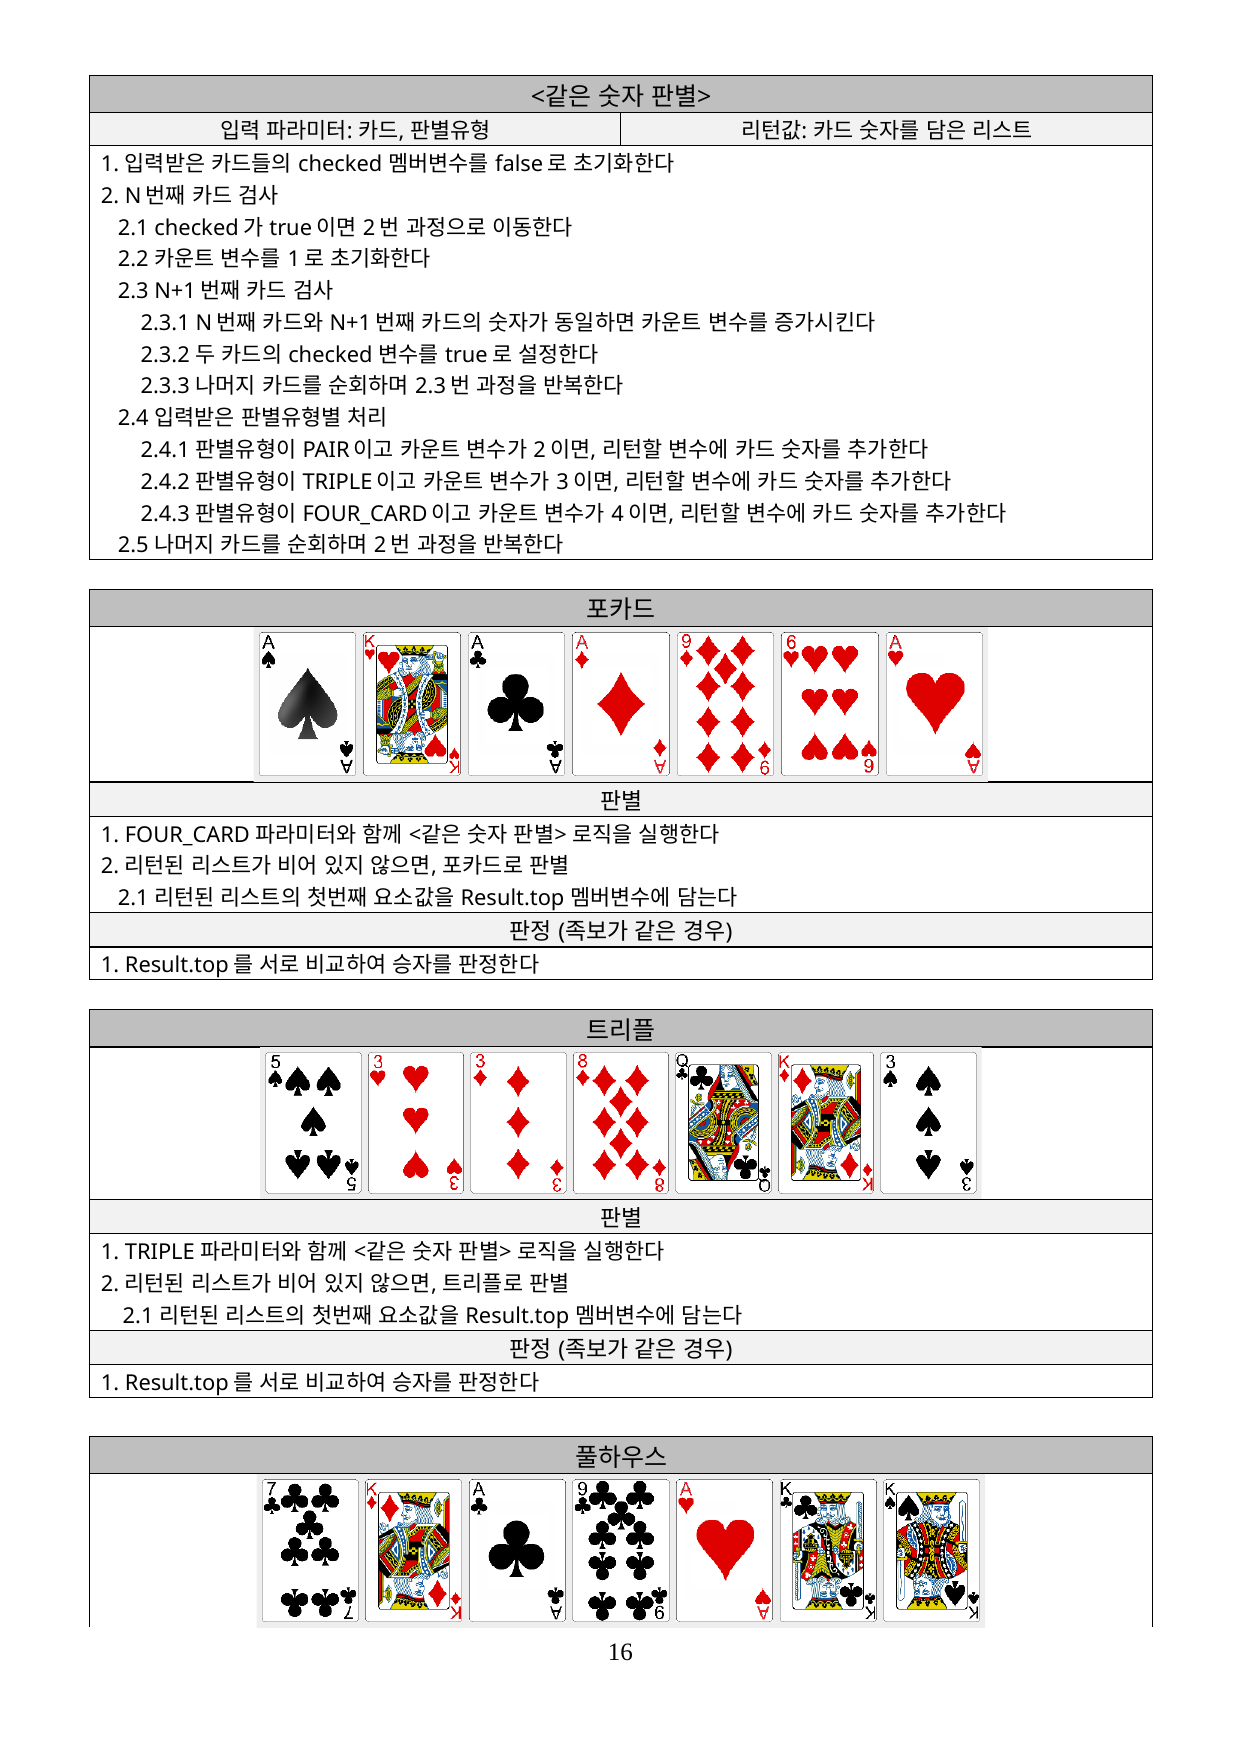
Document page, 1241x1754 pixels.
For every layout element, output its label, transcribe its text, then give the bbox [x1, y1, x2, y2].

table_cell 1. 입력받은 카드들의 checked 멤버변수를 false로 초기화한다 2. N번째 카드 검사 2.1 checked가 true이면 2번 과정으로 이동한다 2.2 카운트 변수를 1로 초기화한다 2.3 N+1번째 카드 검사 2.3.1 N번째 카드와 N+1번째 카드의 숫자가 동일하면 카운트 변수를 증가시킨다 2.3.2 두 카드의 checked 변수를 true로 설정한다 2.3.3 나머지 카드를 순회하며 2.3번 과정을 반복한다 2.4 입력받은 판별유형별 처리 2.4.1 판별유형이 PAIR이고 카운트 변수가 2이면, 리턴할 변수에 카드 숫자를 추가한다 2.4.2 판별유형이 TRIPLE이고 카운트 변수가 3이면, 리턴할 변수에 카드 숫자를 추가한다 2.4.3 판별유형이 FOUR_CARD이고 카운트 변수가 4이면, 리턴할 변수에 카드 숫자를 추가한다 2.5 나머지 카드를 순회하며 2번 과정을 반복한다 [90, 146, 1152, 559]
table_cell 판별 [90, 783, 1152, 816]
table_cell 1. Result.top를 서로 비교하여 승자를 판정한다 [90, 948, 1152, 979]
table_header 풀하우스 [90, 1437, 1152, 1473]
table_cell 판정 (족보가 같은 경우) [90, 1331, 1152, 1364]
table_cell [90, 627, 253, 781]
table_cell 1. FOUR_CARD 파라미터와 함께 <같은 숫자 판별> 로직을 실행한다 2. 리턴된 리스트가 비어 있지 않으면, 포카드로 판별 2.1 리턴된 리스트의 첫번째 요소값을 Result.top 멤버변수에 담는다 [90, 817, 1152, 912]
table_cell [90, 1048, 260, 1199]
table_cell [986, 1474, 1152, 1627]
table_cell [989, 627, 1152, 781]
table_cell 1. Result.top를 서로 비교하여 승자를 판정한다 [90, 1365, 1152, 1397]
table_cell 입력 파라미터: 카드, 판별유형 [90, 113, 620, 145]
table_cell 1. TRIPLE 파라미터와 함께 <같은 숫자 판별> 로직을 실행한다 2. 리턴된 리스트가 비어 있지 않으면, 트리플로 판별 2.1 리턴된 리스트의 첫번째 요소값을 Result.top 멤버변수에 담는다 [90, 1234, 1152, 1329]
table_cell [90, 1474, 256, 1627]
table_cell 판별 [90, 1200, 1152, 1233]
table_cell 리턴값: 카드 숫자를 담은 리스트 [621, 113, 1152, 145]
table_header 포카드 [90, 590, 1152, 626]
table_header 트리플 [90, 1010, 1152, 1046]
table_cell [982, 1048, 1152, 1199]
table_cell 판정 (족보가 같은 경우) [90, 913, 1152, 946]
table_header <같은 숫자 판별> [90, 76, 1152, 112]
